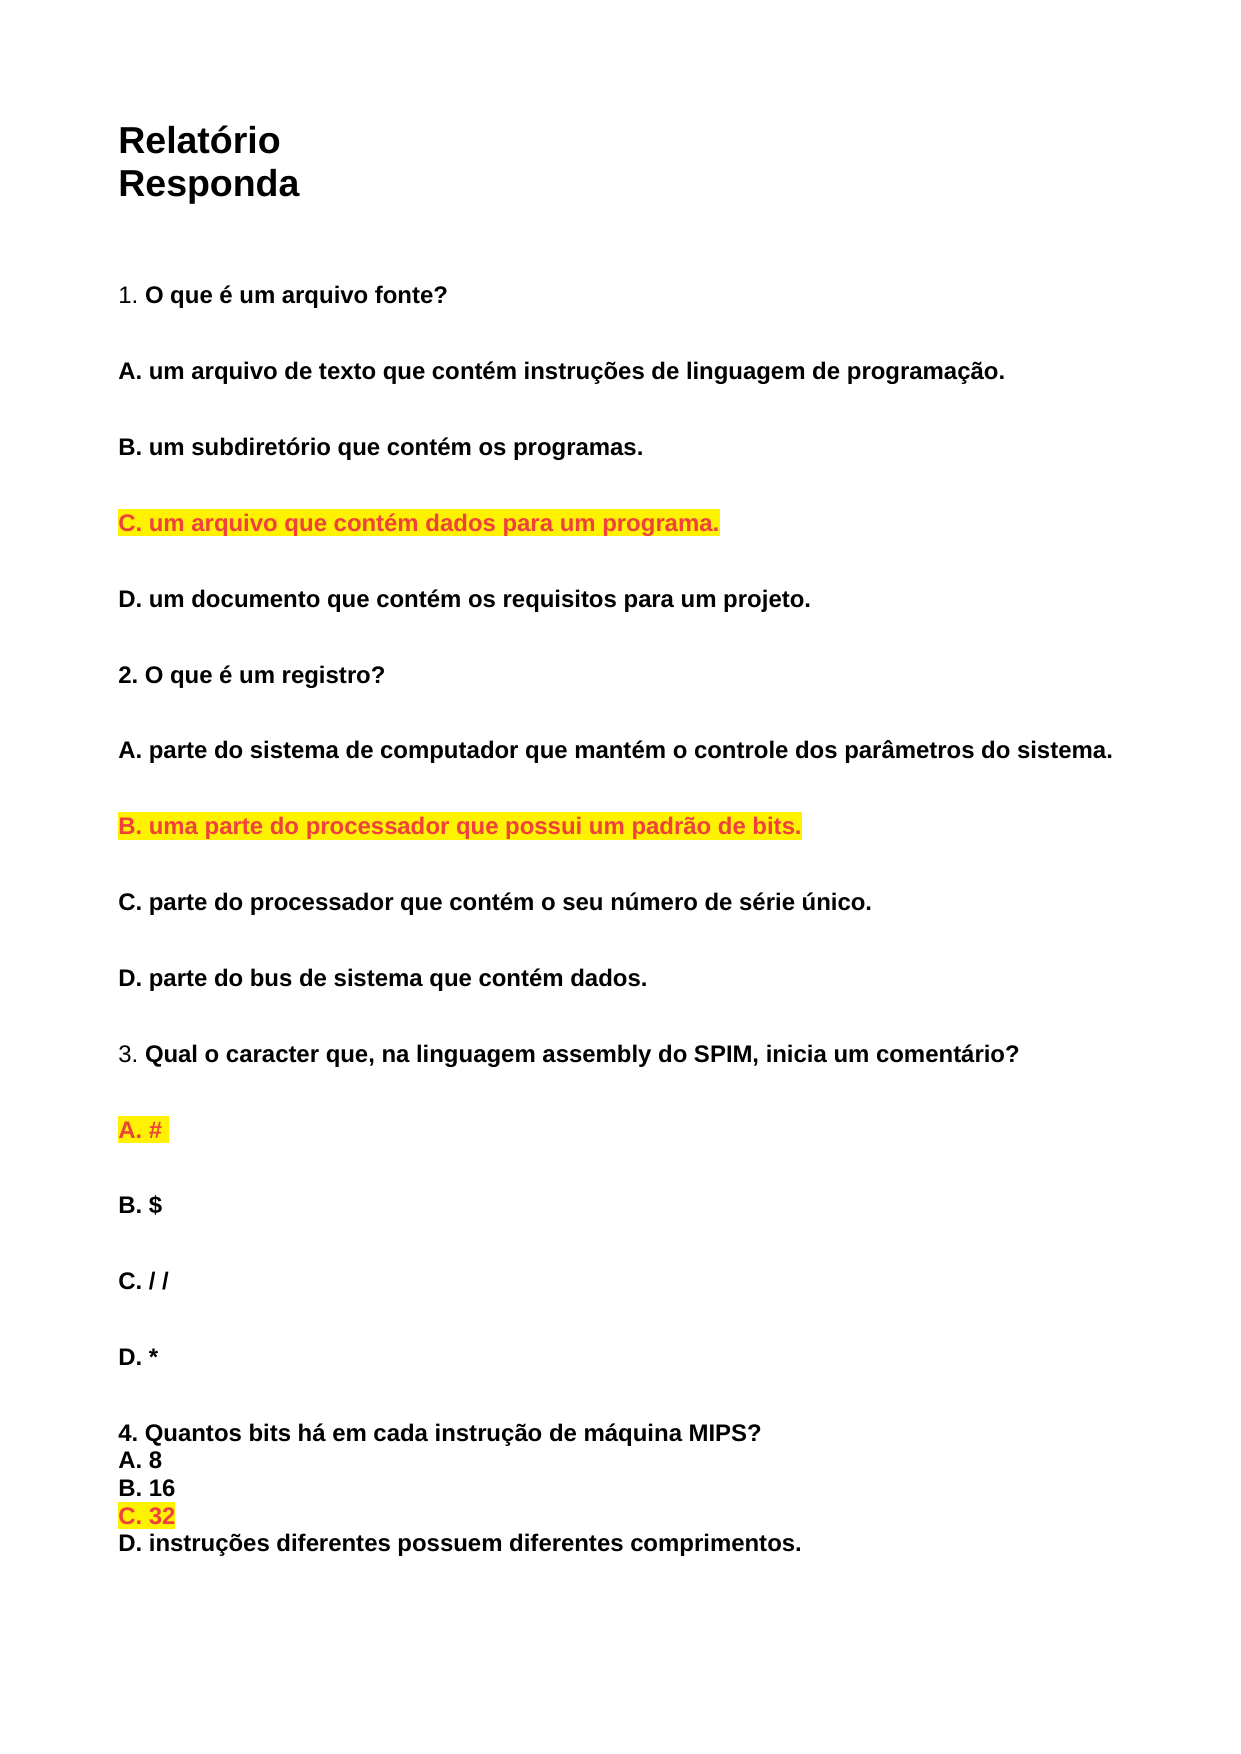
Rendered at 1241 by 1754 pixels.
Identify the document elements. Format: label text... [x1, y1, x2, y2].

text A. parte do sistema de computador que mantém o controle dos parâmetros do sistema. [118, 736, 1122, 764]
text B. $ [118, 1191, 1122, 1219]
text 1. O que é um arquivo fonte? [118, 281, 1122, 309]
text A. 8 [118, 1446, 1122, 1474]
text B. uma parte do processador que possui um padrão de bits. [118, 812, 1122, 840]
text 3. Qual o caracter que, na linguagem assembly do SPIM, inicia um comentário? [118, 1040, 1122, 1067]
text A. um arquivo de texto que contém instruções de linguagem de programação. [118, 357, 1122, 385]
text C. / / [118, 1267, 1122, 1295]
text Relatório [118, 118, 1122, 161]
text B. 16 [118, 1474, 1122, 1502]
text Responda [118, 161, 1122, 204]
text C. um arquivo que contém dados para um programa. [118, 509, 1122, 536]
text C. parte do processador que contém o seu número de série único. [118, 888, 1122, 916]
text 2. O que é um registro? [118, 661, 1122, 688]
text D. um documento que contém os requisitos para um projeto. [118, 585, 1122, 612]
text D. parte do bus de sistema que contém dados. [118, 964, 1122, 991]
text D. instruções diferentes possuem diferentes comprimentos. [118, 1529, 1122, 1557]
text 4. Quantos bits há em cada instrução de máquina MIPS? [118, 1419, 1122, 1446]
text B. um subdiretório que contém os programas. [118, 433, 1122, 461]
text D. * [118, 1343, 1122, 1371]
text C. 32 [118, 1502, 1122, 1529]
text A. # [118, 1116, 1122, 1143]
